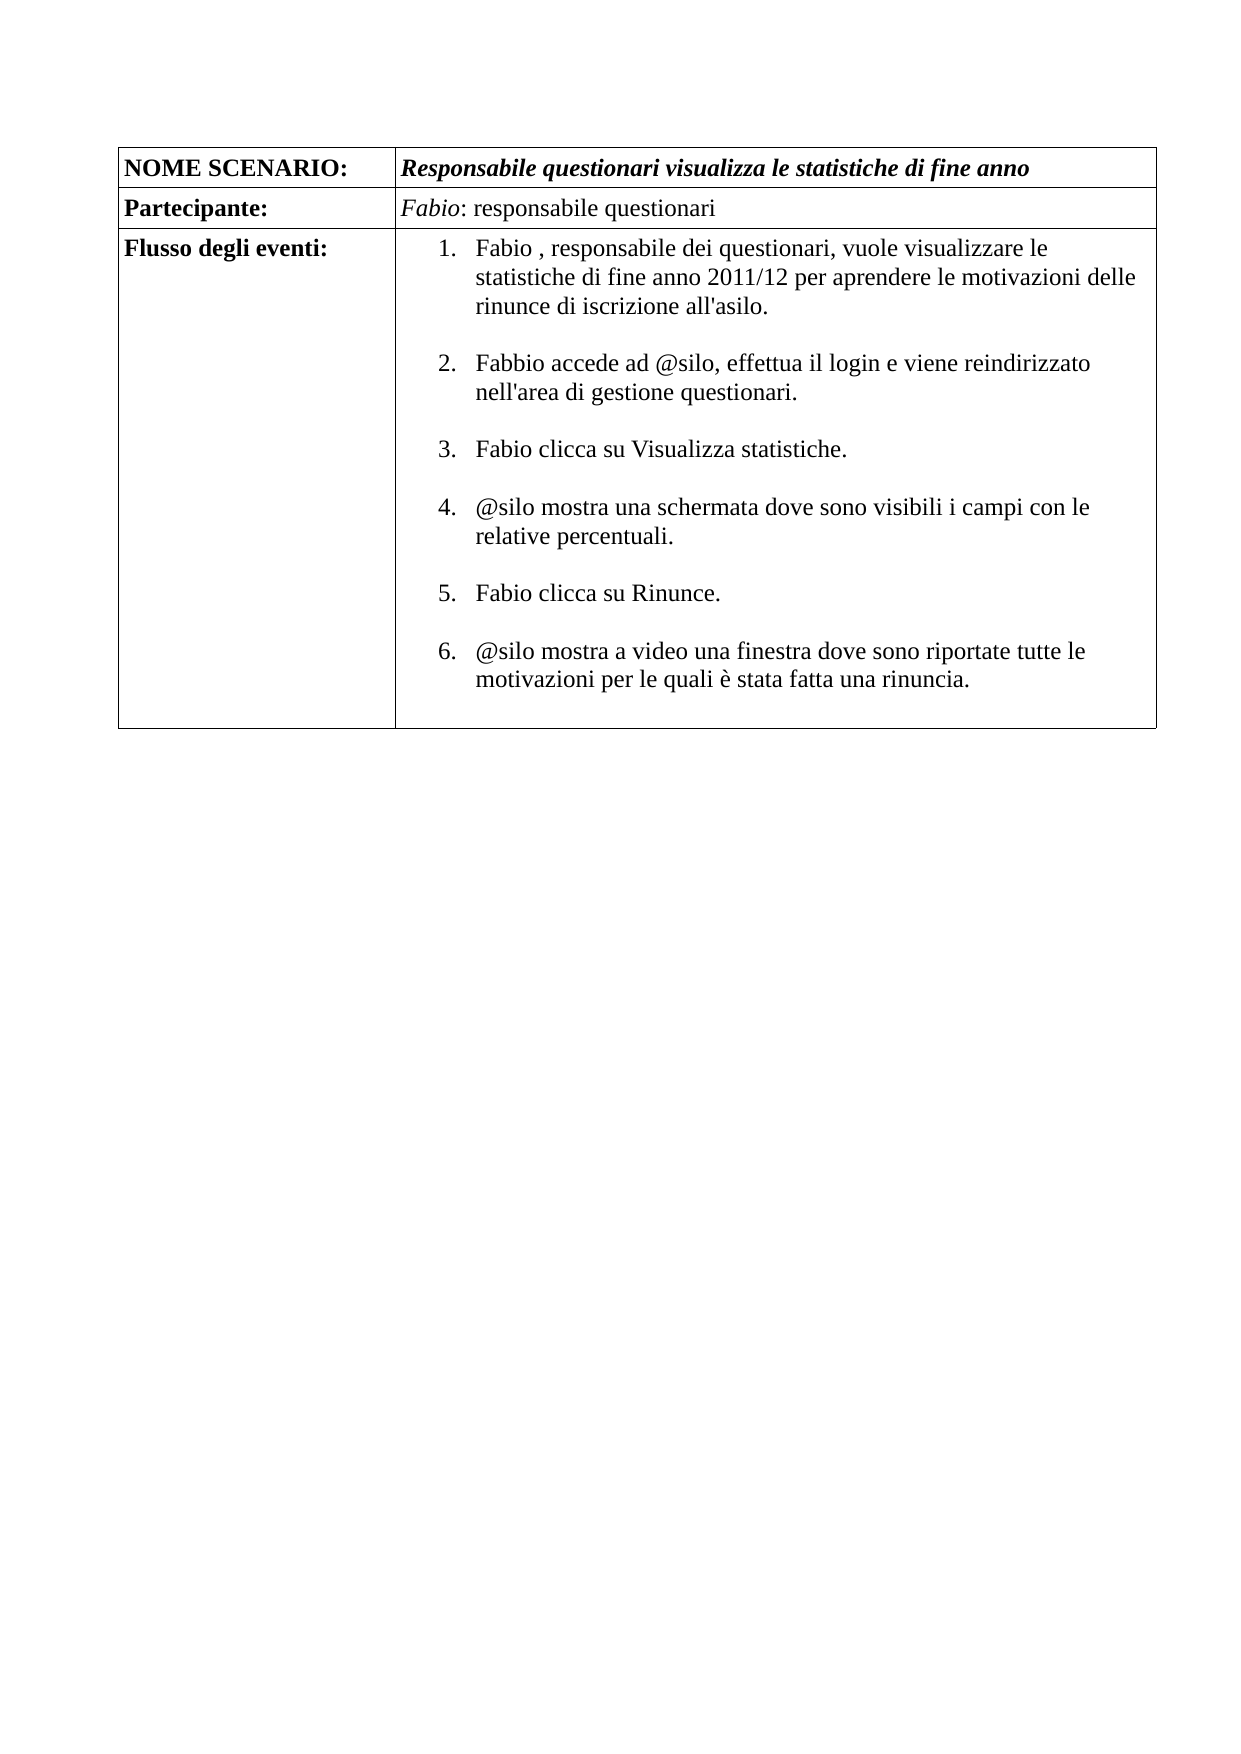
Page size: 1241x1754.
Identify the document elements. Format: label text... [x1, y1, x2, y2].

table_header Responsabile questionari visualizza le statistiche di fine anno [396, 148, 1156, 187]
table_cell Partecipante: [119, 188, 395, 227]
table_cell Fabio: responsabile questionari [396, 188, 1156, 227]
table_cell Fabio , responsabile dei questionari, vuole visualizzare le statistiche di fine anno 2011/12 per aprendere le motivazioni delle rinunce di iscrizione all'asilo. Fabbio accede ad @silo, effettua il login e viene reindirizzato nell'area di gestione questionari. Fabio clicca su Visualizza statistiche. @silo mostra una schermata dove sono visibili i campi con le relative percentuali. Fabio clicca su Rinunce. @silo mostra a video una finestra dove sono riportate tutte le motivazioni per le quali è stata fatta una rinuncia. [396, 229, 1156, 728]
table_cell Flusso degli eventi: [119, 229, 395, 728]
table_header NOME SCENARIO: [119, 148, 395, 187]
